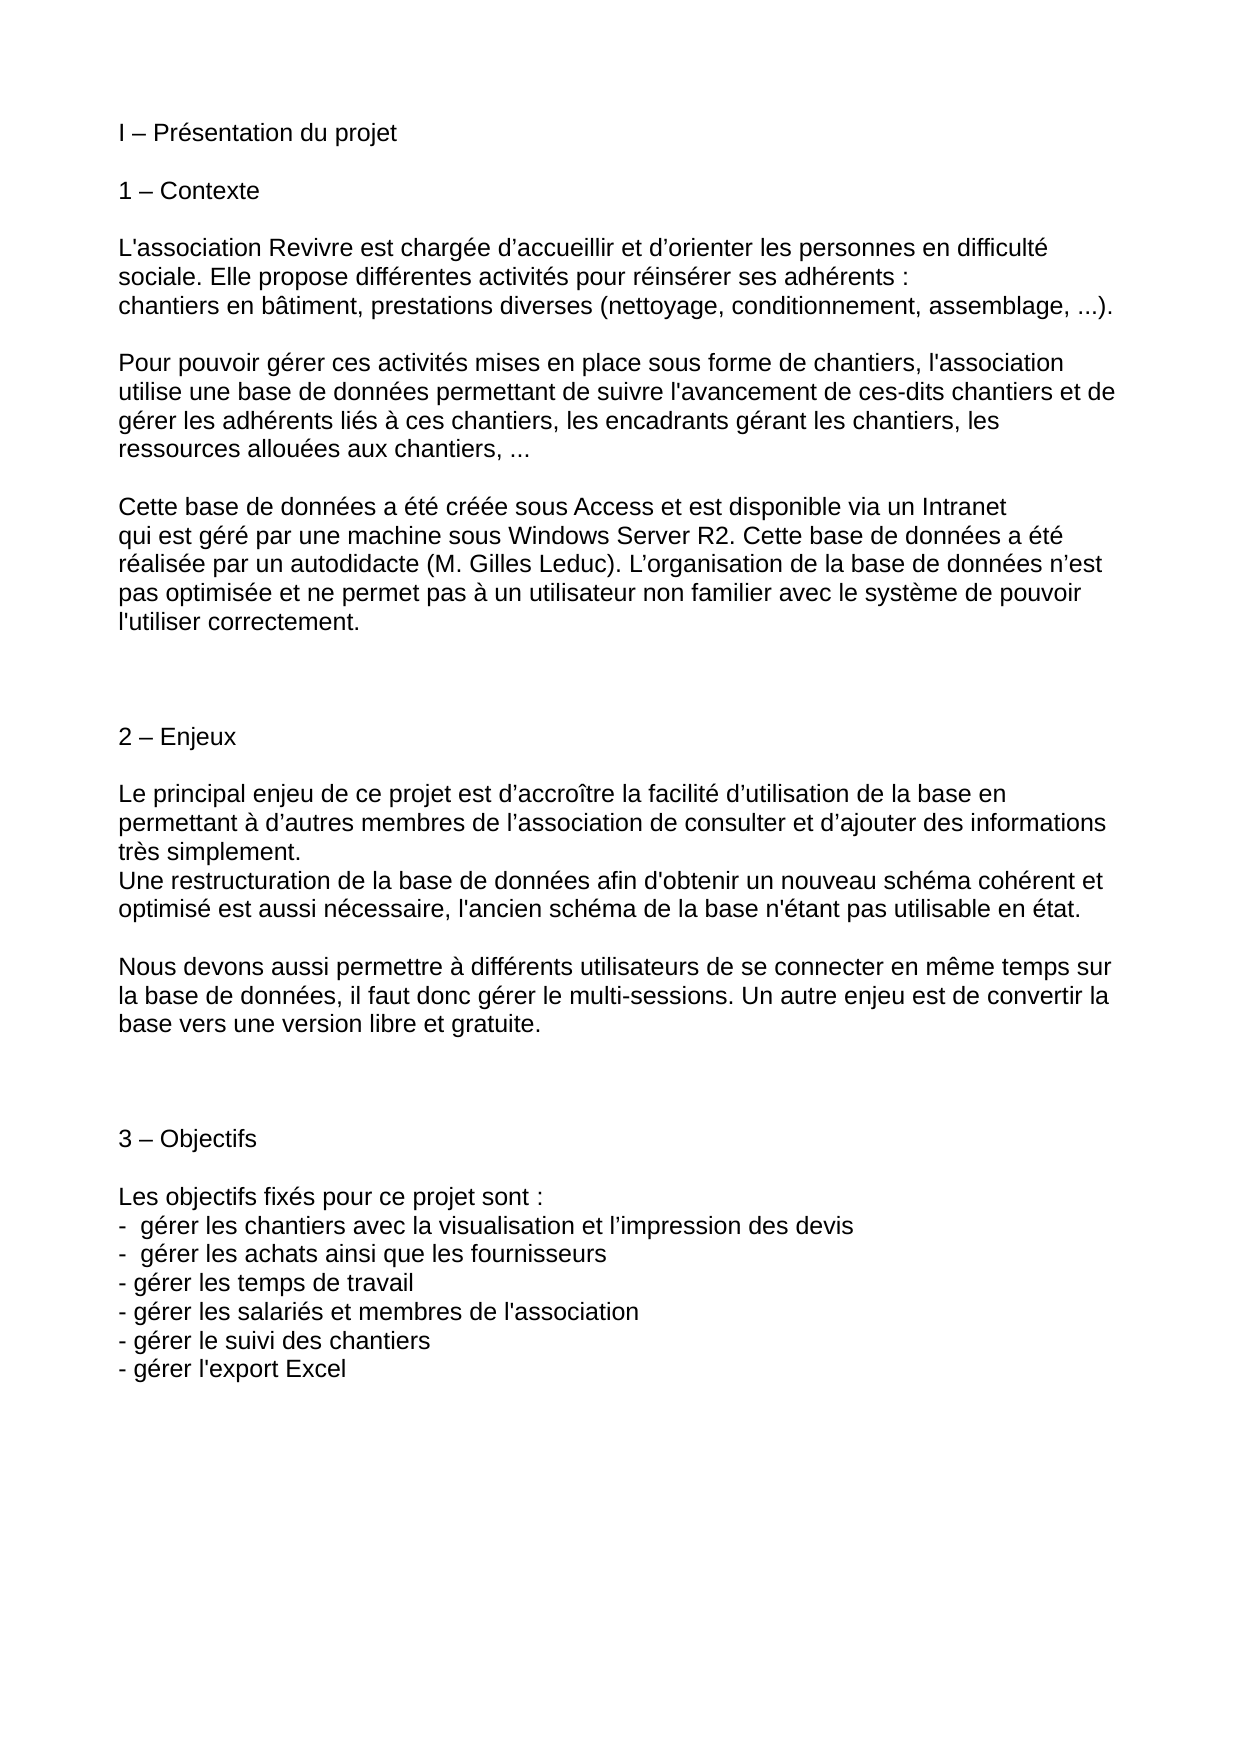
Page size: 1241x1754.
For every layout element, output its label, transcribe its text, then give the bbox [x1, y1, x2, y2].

text sociale. Elle propose différentes activités pour réinsérer ses adhérents : [118, 262, 1122, 291]
text réalisée par un autodidacte (M. Gilles Leduc). L’organisation de la base de données n’est [118, 549, 1122, 578]
text 2 – Enjeux [118, 722, 1122, 751]
text - gérer les salariés et membres de l'association [118, 1297, 1122, 1326]
text Une restructuration de la base de données afin d'obtenir un nouveau schéma cohérent et optimisé est aussi nécessaire, l'ancien schéma de la base n'étant pas utilisable en état. [118, 866, 1122, 923]
text base vers une version libre et gratuite. [118, 1009, 1122, 1038]
text - gérer le suivi des chantiers [118, 1326, 1122, 1354]
text - gérer l'export Excel [118, 1354, 1122, 1383]
text Pour pouvoir gérer ces activités mises en place sous forme de chantiers, l'association utilise une base de données permettant de suivre l'avancement de ces-dits chantiers et de gérer les adhérents liés à ces chantiers, les encadrants gérant les chantiers, les ressources allouées aux chantiers, ... [118, 348, 1122, 463]
text 1 – Contexte [118, 176, 1122, 204]
text Les objectifs fixés pour ce projet sont : [118, 1182, 1122, 1211]
text - gérer les chantiers avec la visualisation et l’impression des devis [118, 1211, 1122, 1239]
text pas optimisée et ne permet pas à un utilisateur non familier avec le système de pouvoir l'utiliser correctement. [118, 578, 1122, 636]
text L'association Revivre est chargée d’accueillir et d’orienter les personnes en difficulté [118, 233, 1122, 262]
text Nous devons aussi permettre à différents utilisateurs de se connecter en même temps sur [118, 952, 1122, 981]
text la base de données, il faut donc gérer le multi-sessions. Un autre enjeu est de convertir la [118, 981, 1122, 1009]
text - gérer les achats ainsi que les fournisseurs [118, 1239, 1122, 1268]
text Cette base de données a été créée sous Access et est disponible via un Intranet [118, 492, 1122, 521]
text permettant à d’autres membres de l’association de consulter et d’ajouter des informations [118, 808, 1122, 837]
text 3 – Objectifs [118, 1124, 1122, 1153]
text qui est géré par une machine sous Windows Server R2. Cette base de données a été [118, 521, 1122, 549]
text chantiers en bâtiment, prestations diverses (nettoyage, conditionnement, assemblage, ...). [118, 291, 1122, 319]
text - gérer les temps de travail [118, 1268, 1122, 1297]
text Le principal enjeu de ce projet est d’accroître la facilité d’utilisation de la base en [118, 779, 1122, 808]
text I – Présentation du projet [118, 118, 1122, 147]
text très simplement. [118, 837, 1122, 866]
